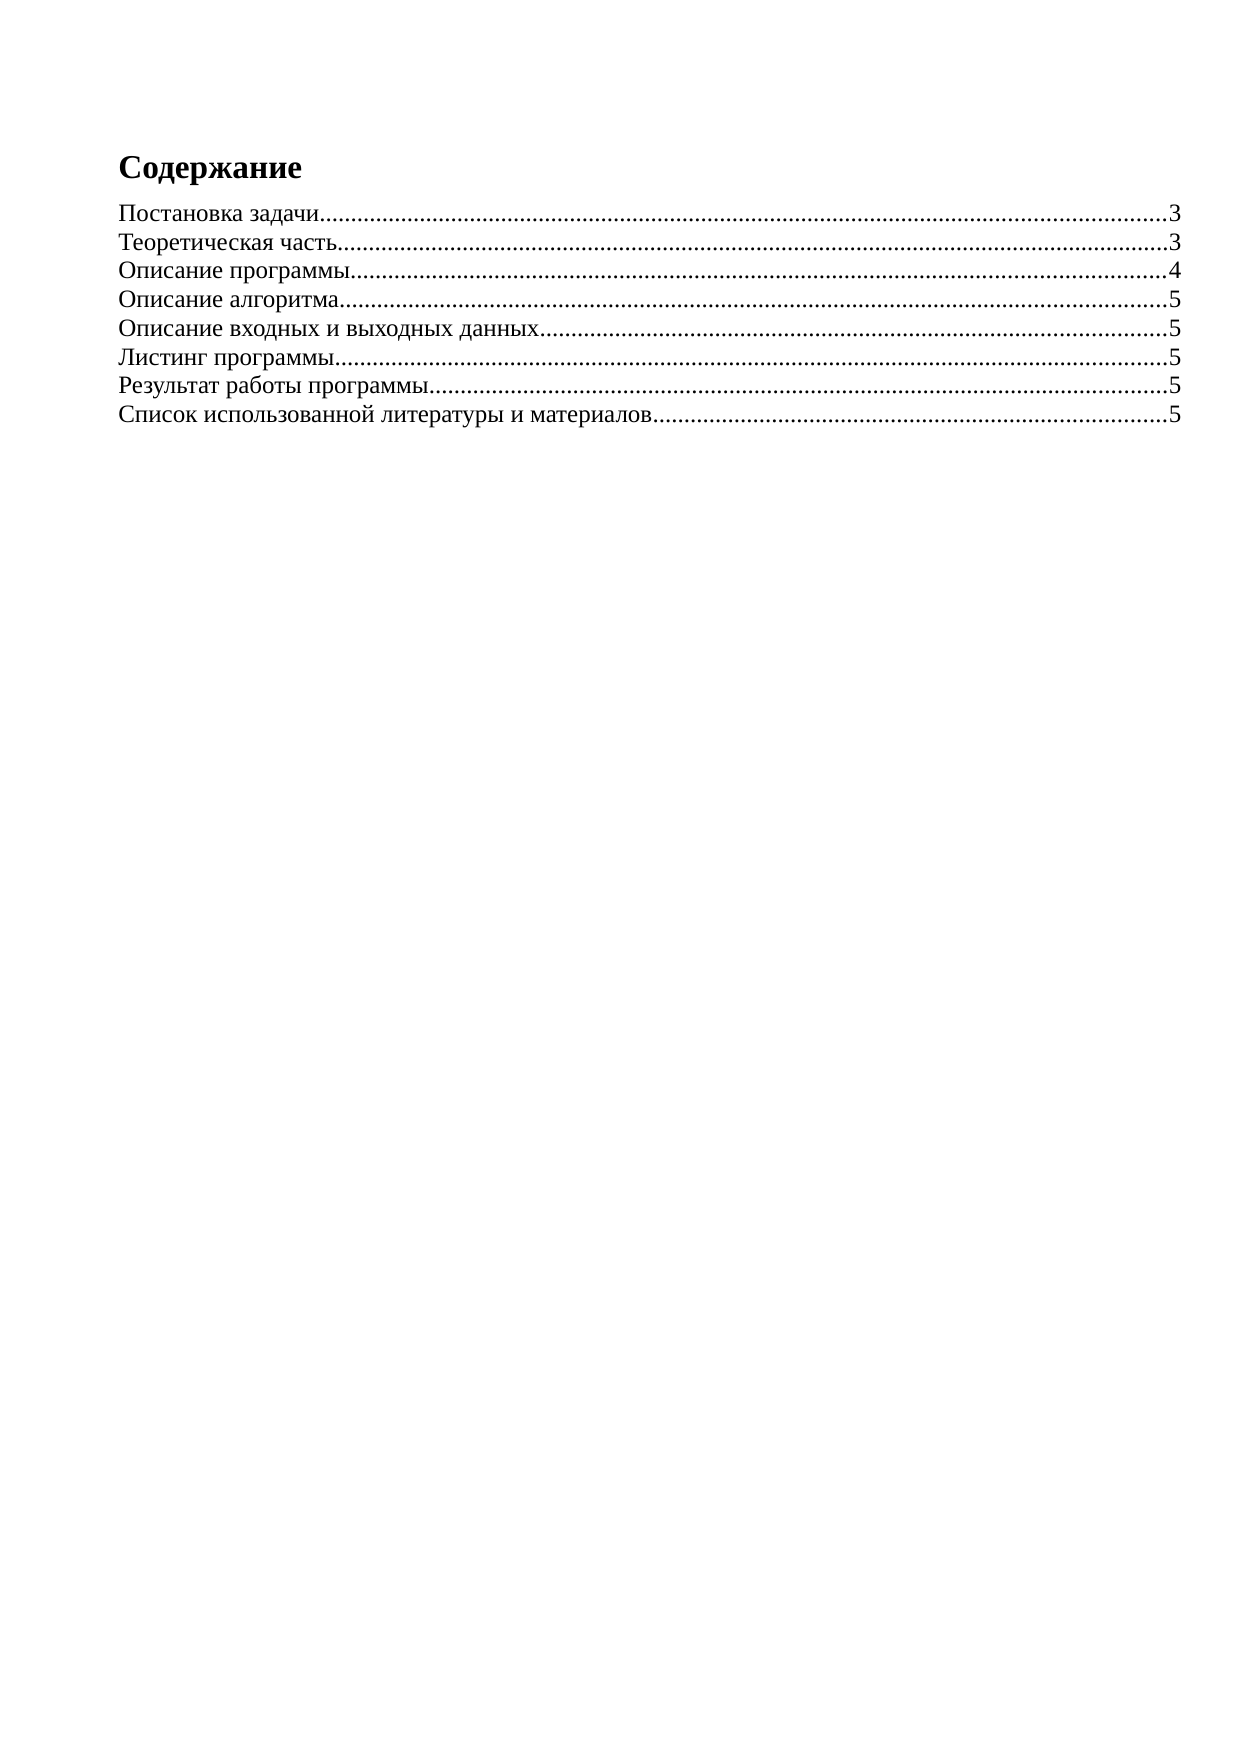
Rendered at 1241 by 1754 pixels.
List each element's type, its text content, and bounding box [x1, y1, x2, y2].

text Описание входных и выходных данных 5 [118, 313, 1181, 342]
text Постановка задачи 3 [118, 198, 1181, 227]
text Результат работы программы 5 [118, 370, 1181, 399]
text Теоретическая часть 3 [118, 227, 1181, 255]
subtitle Содержание [118, 147, 1181, 185]
text Описание алгоритма 5 [118, 284, 1181, 313]
text Список использованной литературы и материалов 5 [118, 399, 1181, 428]
text Описание программы 4 [118, 255, 1181, 284]
text Листинг программы 5 [118, 342, 1181, 370]
